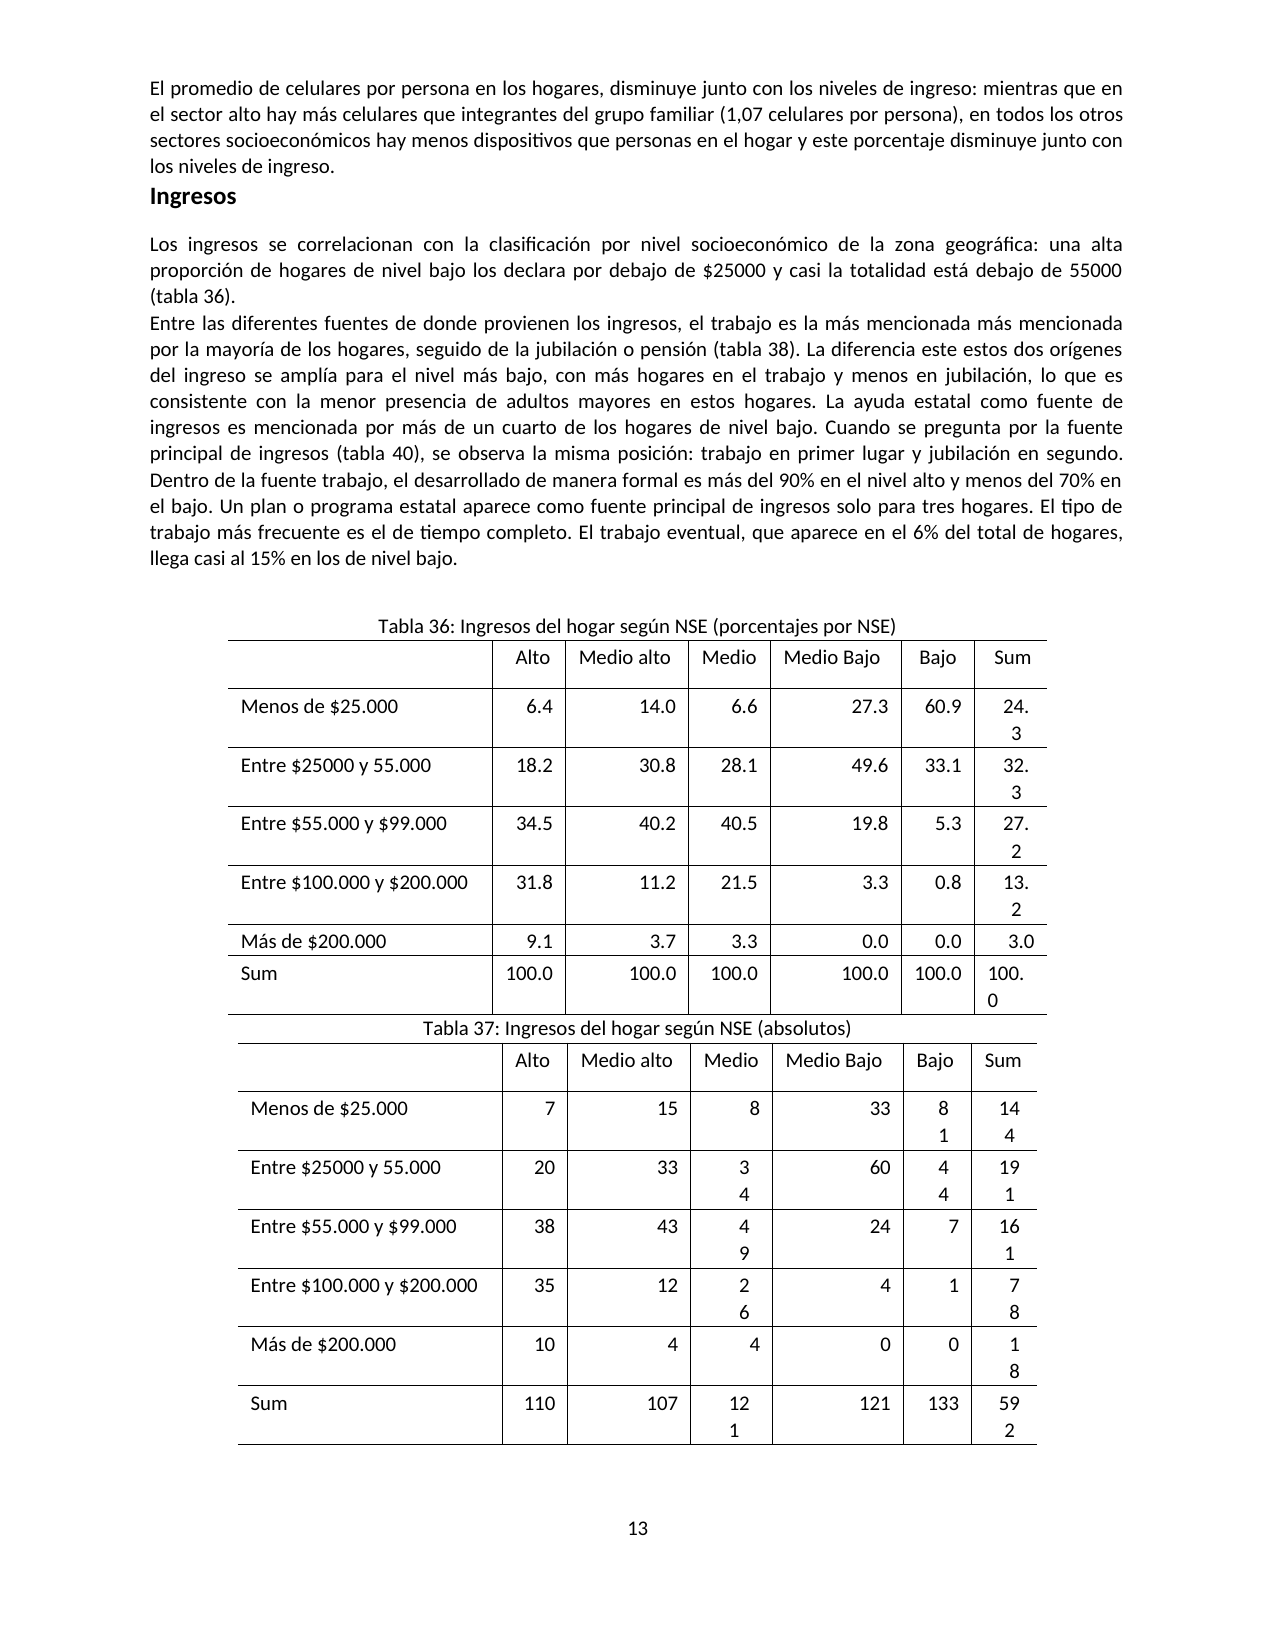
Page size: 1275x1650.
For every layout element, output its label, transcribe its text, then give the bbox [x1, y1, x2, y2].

table_cell Sum [228, 956, 492, 1014]
table_cell 33 [773, 1092, 903, 1150]
table_cell 13.2 [975, 866, 1047, 924]
table_cell Menos de $25.000 [238, 1092, 502, 1150]
table_header Bajo [904, 1044, 971, 1091]
table_header Medio alto [566, 641, 688, 688]
subtitle Ingresos [149, 180, 1125, 211]
table_header Medio alto [568, 1044, 690, 1091]
table_cell 24.3 [975, 689, 1047, 747]
table_cell 33.1 [902, 748, 974, 806]
table_cell 38 [503, 1210, 567, 1267]
table_cell 24 [773, 1210, 903, 1267]
table_cell 34.5 [493, 807, 565, 865]
table_cell 121 [691, 1386, 772, 1444]
table_cell 49 [691, 1210, 772, 1267]
table_cell 0.8 [902, 866, 974, 924]
table_cell Entre $25000 y 55.000 [228, 748, 492, 806]
table_cell 33 [568, 1151, 690, 1208]
table_cell 43 [568, 1210, 690, 1267]
table_cell 21.5 [689, 866, 770, 924]
table_cell 18 [972, 1327, 1037, 1385]
table_header Medio Bajo [771, 641, 901, 688]
table_cell 32.3 [975, 748, 1047, 806]
table_header Medio [689, 641, 770, 688]
table_cell 5.3 [902, 807, 974, 865]
table_cell 14.0 [566, 689, 688, 747]
table_cell 4 [568, 1327, 690, 1385]
table_cell 30.8 [566, 748, 688, 806]
table_cell 3.3 [771, 866, 901, 924]
table_cell 107 [568, 1386, 690, 1444]
table_cell 3.3 [689, 925, 770, 955]
table_cell 0.0 [902, 925, 974, 955]
table_cell 81 [904, 1092, 971, 1150]
table_cell 28.1 [689, 748, 770, 806]
table_header Sum [972, 1044, 1037, 1091]
table_cell 40.2 [566, 807, 688, 865]
table_cell 1 [904, 1269, 971, 1326]
table_cell 7 [503, 1092, 567, 1150]
table_header Bajo [902, 641, 974, 688]
table_cell 11.2 [566, 866, 688, 924]
table_cell 26 [691, 1269, 772, 1326]
table_cell 0 [904, 1327, 971, 1385]
table_cell 161 [972, 1210, 1037, 1267]
table_cell 27.3 [771, 689, 901, 747]
table_cell 6.6 [689, 689, 770, 747]
table_cell 110 [503, 1386, 567, 1444]
table_header [238, 1044, 502, 1091]
table_header Medio Bajo [773, 1044, 903, 1091]
table_header Alto [493, 641, 565, 688]
table_cell 592 [972, 1386, 1037, 1444]
table_cell 3.7 [566, 925, 688, 955]
table_cell 35 [503, 1269, 567, 1326]
table_cell 100.0 [493, 956, 565, 1014]
table_cell 10 [503, 1327, 567, 1385]
table_cell Entre $100.000 y $200.000 [228, 866, 492, 924]
table_cell Entre $55.000 y $99.000 [228, 807, 492, 865]
table_cell 49.6 [771, 748, 901, 806]
table_cell 100.0 [566, 956, 688, 1014]
text Los ingresos se correlacionan con la clasificación por nivel socioeconómico de la zona geográfica: una alta proporción de hogares de nivel bajo los declara por debajo de $25000 y casi la totalidad está debajo de 55000 (tabla 36). [149, 231, 1125, 309]
table_cell 144 [972, 1092, 1037, 1150]
table_cell Entre $25000 y 55.000 [238, 1151, 502, 1208]
table_cell Sum [238, 1386, 502, 1444]
table_cell 78 [972, 1269, 1037, 1326]
table_cell 40.5 [689, 807, 770, 865]
table_cell 18.2 [493, 748, 565, 806]
table_cell 60.9 [902, 689, 974, 747]
table_cell 100.0 [689, 956, 770, 1014]
table_cell 34 [691, 1151, 772, 1208]
table_cell 4 [691, 1327, 772, 1385]
table_cell 44 [904, 1151, 971, 1208]
table_cell Menos de $25.000 [228, 689, 492, 747]
text Tabla 37: Ingresos del hogar según NSE (absolutos) [150, 1015, 1125, 1041]
table_cell Más de $200.000 [228, 925, 492, 955]
text Tabla 36: Ingresos del hogar según NSE (porcentajes por NSE) [150, 613, 1125, 638]
table_header [228, 641, 492, 688]
table_cell 20 [503, 1151, 567, 1208]
table_cell 6.4 [493, 689, 565, 747]
table_cell Entre $100.000 y $200.000 [238, 1269, 502, 1326]
table_cell 133 [904, 1386, 971, 1444]
table_cell 0 [773, 1327, 903, 1385]
table_cell 4 [773, 1269, 903, 1326]
table_header Medio [691, 1044, 772, 1091]
table_cell Más de $200.000 [238, 1327, 502, 1385]
text El promedio de celulares por persona en los hogares, disminuye junto con los niveles de ingreso: mientras que en el sector alto hay más celulares que integrantes del grupo familiar (1,07 celulares por persona), en todos los otros sectores socioeconómicos hay menos dispositivos que personas en el hogar y este porcentaje disminuye junto con los niveles de ingreso. [149, 75, 1125, 179]
table_cell 191 [972, 1151, 1037, 1208]
table_cell 100.0 [902, 956, 974, 1014]
table_cell 31.8 [493, 866, 565, 924]
table_header Sum [975, 641, 1047, 688]
table_cell 9.1 [493, 925, 565, 955]
table_cell 8 [691, 1092, 772, 1150]
table_cell 19.8 [771, 807, 901, 865]
text Entre las diferentes fuentes de donde provienen los ingresos, el trabajo es la más mencionada más mencionada por la mayoría de los hogares, seguido de la jubilación o pensión (tabla 38). La diferencia este estos dos orígenes del ingreso se amplía para el nivel más bajo, con más hogares en el trabajo y menos en jubilación, lo que es consistente con la menor presencia de adultos mayores en estos hogares. La ayuda estatal como fuente de ingresos es mencionada por más de un cuarto de los hogares de nivel bajo. Cuando se pregunta por la fuente principal de ingresos (tabla 40), se observa la misma posición: trabajo en primer lugar y jubilación en segundo. Dentro de la fuente trabajo, el desarrollado de manera formal es más del 90% en el nivel alto y menos del 70% en el bajo. Un plan o programa estatal aparece como fuente principal de ingresos solo para tres hogares. El tipo de trabajo más frecuente es el de tiempo completo. El trabajo eventual, que aparece en el 6% del total de hogares, llega casi al 15% en los de nivel bajo. [149, 310, 1125, 571]
table_header Alto [503, 1044, 567, 1091]
table_cell 121 [773, 1386, 903, 1444]
table_cell 27.2 [975, 807, 1047, 865]
table_cell 60 [773, 1151, 903, 1208]
table_cell 15 [568, 1092, 690, 1150]
table_cell 100.0 [975, 956, 1047, 1014]
table_cell 7 [904, 1210, 971, 1267]
table_cell 12 [568, 1269, 690, 1326]
table_cell Entre $55.000 y $99.000 [238, 1210, 502, 1267]
table_cell 0.0 [771, 925, 901, 955]
table_cell 3.0 [975, 925, 1047, 955]
table_cell 100.0 [771, 956, 901, 1014]
